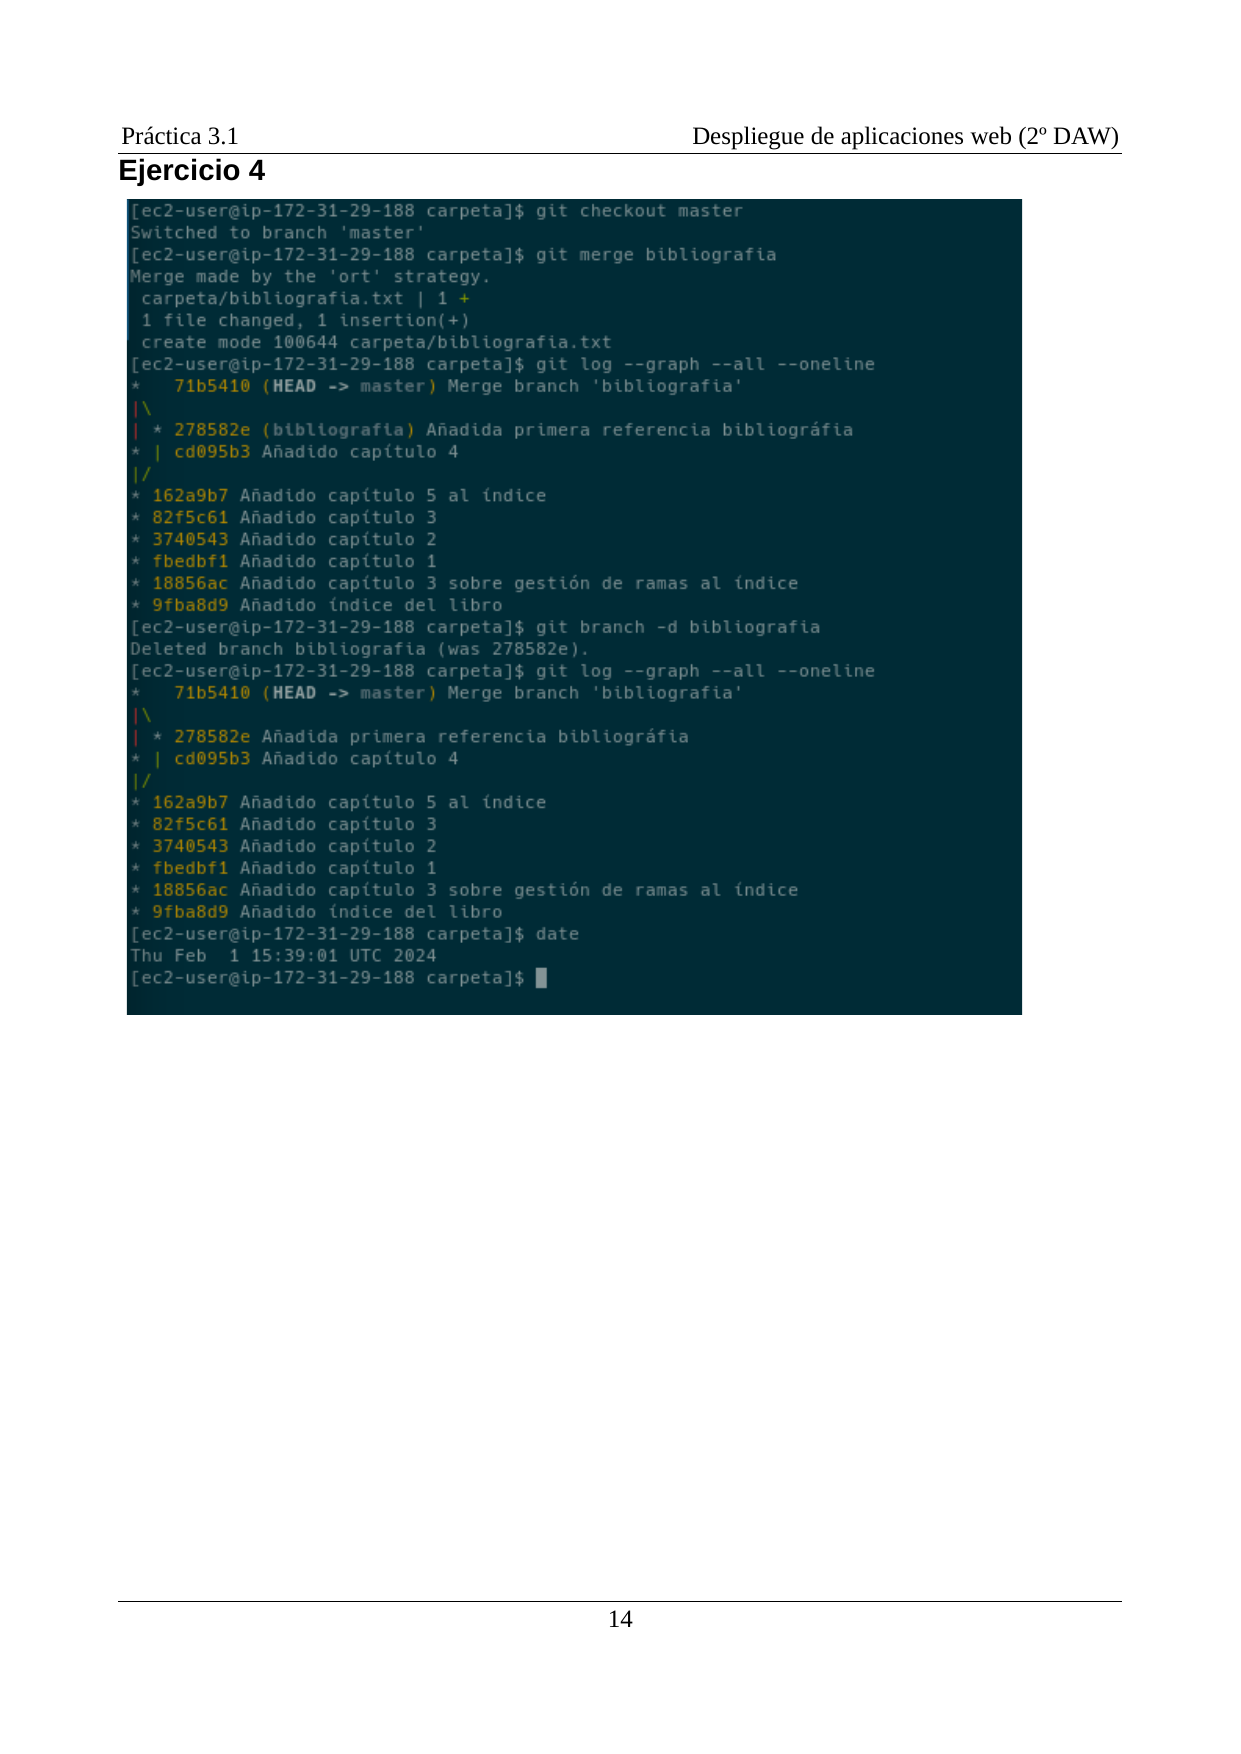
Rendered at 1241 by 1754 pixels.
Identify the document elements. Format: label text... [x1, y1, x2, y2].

picture [197, 317, 205, 326]
picture [253, 646, 260, 654]
picture [439, 427, 446, 435]
picture [186, 796, 205, 808]
picture [483, 621, 489, 633]
picture [284, 314, 293, 326]
picture [493, 580, 501, 589]
picture [406, 755, 413, 764]
picture [516, 971, 523, 986]
picture [427, 755, 435, 764]
picture [560, 621, 566, 633]
picture [550, 665, 555, 676]
picture [143, 295, 150, 304]
picture [427, 273, 435, 282]
picture [318, 204, 326, 216]
picture [384, 295, 391, 304]
picture [286, 533, 293, 545]
picture [339, 383, 349, 391]
picture [263, 949, 271, 961]
picture [319, 314, 326, 326]
picture [438, 270, 446, 282]
picture [240, 533, 250, 545]
picture [263, 599, 282, 611]
picture [636, 733, 643, 742]
picture [593, 730, 599, 742]
picture [449, 445, 457, 457]
picture [451, 336, 457, 348]
picture [153, 599, 161, 611]
picture [209, 862, 216, 874]
picture [329, 887, 336, 895]
picture [187, 226, 194, 238]
picture [405, 906, 413, 917]
picture [275, 248, 282, 260]
picture [527, 427, 533, 435]
picture [428, 796, 435, 808]
picture [164, 796, 172, 808]
picture [395, 511, 402, 523]
picture [317, 752, 337, 764]
picture [516, 665, 523, 679]
picture [318, 664, 326, 676]
picture [351, 248, 370, 260]
picture [165, 555, 172, 567]
picture [242, 292, 249, 304]
picture [241, 752, 249, 764]
picture [219, 270, 227, 282]
picture [220, 292, 227, 305]
picture [405, 248, 413, 260]
picture [528, 730, 534, 742]
picture [287, 884, 291, 895]
picture [253, 207, 260, 219]
picture [242, 358, 248, 370]
picture [494, 796, 512, 808]
picture [263, 555, 282, 567]
picture [154, 426, 161, 432]
picture [429, 905, 434, 917]
picture [427, 511, 435, 523]
picture [253, 884, 260, 895]
picture [240, 599, 249, 611]
picture [186, 577, 194, 589]
picture [515, 887, 523, 899]
picture [330, 248, 337, 260]
picture [406, 449, 413, 457]
picture [285, 229, 293, 238]
picture [690, 383, 698, 391]
picture [154, 624, 161, 633]
picture [396, 840, 402, 852]
picture [428, 624, 435, 633]
picture [241, 229, 249, 238]
picture [635, 427, 644, 435]
picture [559, 248, 567, 260]
picture [756, 884, 764, 895]
picture [428, 489, 435, 501]
picture [614, 624, 622, 632]
picture [253, 840, 260, 851]
picture [516, 621, 523, 635]
picture [438, 207, 446, 216]
picture [285, 730, 304, 742]
picture [177, 314, 183, 326]
picture [549, 358, 555, 370]
picture [187, 251, 194, 260]
picture [549, 689, 556, 698]
picture [229, 250, 240, 263]
picture [240, 686, 249, 698]
picture [472, 599, 479, 611]
picture [855, 361, 874, 370]
picture [560, 204, 566, 216]
picture [693, 423, 698, 435]
picture [198, 251, 205, 260]
picture [406, 270, 413, 282]
picture [561, 928, 566, 939]
picture [218, 339, 238, 348]
picture [395, 555, 402, 567]
picture [384, 514, 392, 523]
picture [275, 358, 281, 370]
picture [240, 489, 250, 501]
picture [231, 445, 249, 457]
picture [417, 752, 424, 764]
picture [176, 643, 182, 654]
picture [811, 624, 819, 633]
picture [679, 207, 698, 216]
picture [328, 336, 336, 348]
picture [197, 752, 216, 764]
picture [812, 668, 830, 676]
picture [275, 664, 281, 676]
picture [187, 931, 194, 939]
picture [758, 664, 763, 676]
picture [176, 905, 183, 917]
picture [665, 580, 676, 589]
picture [186, 818, 194, 830]
picture [263, 511, 282, 523]
picture [351, 733, 359, 745]
picture [516, 796, 523, 808]
picture [330, 358, 336, 370]
picture [275, 204, 282, 216]
picture [506, 642, 512, 654]
picture [297, 358, 304, 366]
picture [175, 796, 183, 808]
picture [657, 383, 665, 392]
picture [175, 489, 183, 501]
picture [450, 361, 457, 369]
picture [405, 204, 413, 216]
picture [286, 796, 293, 808]
picture [383, 646, 392, 654]
picture [527, 383, 534, 391]
picture [472, 906, 479, 917]
picture [843, 427, 852, 435]
picture [451, 905, 456, 917]
picture [208, 295, 216, 304]
picture [263, 818, 282, 830]
picture [164, 511, 172, 523]
picture [418, 445, 424, 457]
picture [361, 427, 370, 435]
picture [493, 427, 501, 435]
picture [407, 314, 413, 326]
picture [647, 248, 655, 260]
picture [373, 909, 380, 917]
picture [165, 226, 172, 238]
picture [372, 317, 381, 326]
picture [253, 489, 260, 501]
picture [800, 668, 808, 676]
picture [483, 204, 490, 216]
picture [285, 971, 293, 983]
picture [603, 336, 610, 348]
picture [384, 317, 391, 326]
picture [581, 207, 589, 216]
picture [197, 445, 216, 457]
picture [405, 558, 413, 567]
picture [701, 251, 709, 260]
picture [198, 668, 205, 676]
picture [186, 489, 205, 501]
picture [395, 796, 402, 808]
picture [385, 754, 391, 764]
picture [646, 887, 676, 895]
picture [362, 317, 369, 326]
picture [273, 380, 282, 391]
picture [405, 492, 413, 501]
picture [219, 580, 227, 589]
picture [253, 796, 260, 808]
picture [209, 796, 216, 808]
picture [417, 690, 424, 698]
picture [230, 730, 238, 742]
picture [187, 686, 194, 698]
picture [405, 799, 413, 808]
picture [483, 580, 490, 589]
picture [680, 248, 687, 260]
picture [472, 383, 479, 391]
picture [209, 489, 216, 501]
picture [637, 686, 643, 698]
picture [154, 339, 161, 348]
picture [757, 423, 763, 435]
picture [394, 248, 402, 260]
picture [647, 208, 655, 216]
picture [394, 204, 402, 216]
picture [240, 818, 250, 830]
picture [561, 665, 566, 676]
picture [384, 558, 392, 567]
picture [263, 489, 282, 501]
picture [385, 358, 391, 370]
picture [153, 511, 161, 523]
picture [461, 668, 468, 679]
picture [318, 358, 326, 370]
picture [373, 884, 380, 895]
picture [297, 664, 304, 676]
picture [669, 383, 676, 395]
picture [712, 251, 720, 263]
picture [484, 928, 489, 939]
picture [187, 361, 194, 370]
picture [461, 336, 468, 348]
picture [175, 686, 183, 698]
picture [273, 686, 282, 698]
picture [395, 686, 402, 698]
picture [154, 884, 161, 896]
picture [307, 909, 315, 917]
picture [703, 686, 709, 698]
picture [153, 295, 161, 304]
picture [428, 317, 435, 326]
picture [275, 643, 282, 654]
picture [328, 427, 348, 438]
picture [240, 426, 249, 435]
picture [516, 339, 523, 348]
picture [450, 251, 457, 260]
picture [331, 643, 335, 654]
picture [493, 361, 501, 370]
picture [725, 621, 730, 633]
picture [580, 427, 589, 435]
picture [175, 577, 183, 589]
picture [187, 314, 194, 326]
picture [350, 949, 359, 961]
picture [198, 361, 205, 370]
picture [745, 624, 753, 633]
picture [208, 555, 216, 567]
picture [264, 646, 271, 654]
picture [394, 927, 402, 939]
picture [253, 818, 260, 830]
picture [253, 511, 260, 523]
picture [657, 689, 665, 698]
picture [363, 820, 369, 830]
picture [472, 689, 478, 698]
picture [484, 665, 489, 676]
picture [438, 251, 446, 260]
picture [154, 931, 161, 939]
picture [603, 380, 611, 391]
picture [405, 689, 413, 698]
picture [340, 599, 359, 611]
picture [208, 380, 227, 392]
picture [714, 884, 718, 895]
picture [472, 646, 479, 654]
picture [723, 207, 731, 216]
picture [176, 295, 183, 307]
picture [296, 248, 304, 260]
picture [779, 887, 786, 895]
picture [493, 339, 501, 348]
picture [549, 248, 556, 260]
picture [373, 840, 380, 852]
picture [363, 886, 368, 895]
picture [438, 974, 446, 983]
picture [363, 842, 369, 852]
picture [351, 492, 359, 504]
picture [736, 884, 740, 895]
picture [428, 862, 435, 874]
picture [198, 949, 205, 961]
picture [582, 580, 589, 589]
picture [405, 514, 413, 523]
picture [396, 818, 402, 830]
picture [187, 624, 194, 633]
picture [218, 445, 227, 457]
picture [286, 862, 292, 874]
picture [164, 818, 172, 830]
picture [363, 558, 369, 567]
picture [373, 577, 380, 589]
picture [537, 383, 545, 391]
picture [383, 733, 402, 742]
picture [295, 840, 315, 852]
picture [385, 971, 391, 983]
picture [230, 273, 238, 282]
picture [483, 887, 490, 895]
picture [197, 511, 216, 523]
picture [351, 558, 359, 569]
picture [296, 295, 304, 307]
picture [549, 383, 556, 391]
picture [275, 229, 282, 238]
picture [603, 361, 611, 373]
picture [275, 971, 282, 983]
picture [165, 358, 172, 370]
picture [668, 689, 676, 701]
picture [493, 668, 501, 676]
picture [506, 971, 511, 986]
picture [253, 251, 260, 263]
picture [240, 733, 249, 742]
picture [308, 295, 315, 304]
picture [253, 668, 260, 679]
picture [286, 664, 293, 676]
picture [373, 489, 380, 501]
picture [297, 927, 304, 939]
picture [317, 730, 337, 742]
picture [582, 731, 589, 742]
picture [329, 580, 336, 589]
picture [701, 887, 709, 895]
picture [734, 361, 742, 370]
picture [253, 909, 260, 917]
picture [297, 270, 315, 282]
picture [429, 599, 435, 611]
picture [175, 423, 183, 435]
picture [394, 292, 402, 304]
picture [318, 971, 326, 983]
picture [351, 799, 359, 810]
picture [143, 339, 150, 348]
picture [649, 686, 654, 698]
picture [394, 229, 402, 238]
picture [493, 931, 501, 939]
picture [507, 664, 511, 679]
picture [351, 339, 358, 348]
picture [537, 733, 545, 742]
picture [164, 884, 172, 896]
picture [845, 358, 851, 370]
picture [461, 361, 468, 373]
picture [164, 577, 172, 589]
picture [811, 427, 819, 435]
picture [351, 865, 359, 876]
picture [198, 686, 205, 698]
picture [614, 251, 633, 263]
picture [790, 621, 796, 632]
picture [241, 336, 249, 348]
picture [351, 448, 358, 457]
picture [396, 446, 402, 457]
picture [405, 971, 413, 983]
picture [198, 380, 205, 392]
picture [471, 207, 479, 216]
picture [428, 840, 435, 852]
picture [516, 358, 523, 372]
picture [625, 204, 633, 216]
picture [603, 687, 611, 698]
picture [493, 624, 501, 633]
picture [285, 380, 316, 392]
picture [208, 624, 216, 633]
picture [362, 646, 370, 658]
picture [175, 818, 183, 830]
picture [516, 248, 523, 263]
picture [361, 383, 381, 391]
picture [330, 621, 336, 633]
picture [569, 887, 578, 895]
picture [701, 580, 709, 589]
picture [516, 686, 523, 698]
picture [175, 339, 183, 348]
picture [186, 445, 194, 457]
picture [263, 862, 282, 874]
picture [438, 668, 446, 676]
picture [165, 295, 172, 304]
picture [405, 383, 413, 391]
picture [493, 689, 501, 698]
picture [351, 821, 359, 832]
picture [855, 668, 874, 676]
picture [405, 664, 413, 676]
picture [373, 862, 380, 874]
picture [439, 292, 446, 304]
picture [515, 643, 523, 654]
picture [197, 643, 205, 654]
picture [295, 796, 315, 808]
picture [461, 251, 468, 263]
picture [339, 514, 348, 523]
picture [208, 974, 216, 983]
picture [361, 949, 370, 961]
picture [175, 865, 183, 874]
picture [417, 383, 424, 391]
picture [275, 752, 282, 764]
picture [361, 448, 370, 457]
picture [536, 492, 545, 501]
picture [329, 492, 336, 501]
picture [668, 621, 676, 633]
picture [373, 448, 381, 460]
picture [262, 730, 272, 742]
picture [613, 733, 633, 745]
picture [154, 953, 161, 961]
picture [591, 361, 600, 370]
picture [352, 273, 358, 282]
picture [175, 273, 183, 282]
picture [405, 580, 413, 589]
picture [186, 423, 194, 435]
picture [263, 317, 282, 329]
picture [778, 427, 786, 435]
picture [220, 974, 227, 983]
picture [756, 624, 764, 636]
picture [351, 204, 370, 216]
picture [350, 646, 359, 654]
picture [471, 974, 479, 983]
picture [604, 251, 610, 260]
picture [405, 949, 413, 961]
picture [309, 445, 315, 457]
picture [186, 646, 194, 654]
picture [219, 533, 227, 545]
picture [383, 602, 392, 611]
picture [351, 427, 358, 435]
picture [331, 904, 336, 917]
picture [428, 533, 435, 545]
picture [240, 380, 249, 392]
picture [713, 621, 720, 633]
picture [713, 577, 720, 589]
picture [483, 909, 490, 917]
picture [449, 492, 457, 501]
picture [165, 248, 172, 260]
picture [285, 686, 316, 698]
picture [405, 927, 413, 939]
picture [341, 314, 347, 326]
picture [164, 840, 172, 852]
picture [284, 336, 325, 348]
picture [253, 317, 260, 326]
picture [253, 624, 260, 635]
picture [680, 383, 687, 391]
picture [702, 380, 709, 391]
picture [548, 931, 556, 939]
picture [373, 602, 380, 611]
picture [253, 862, 260, 873]
picture [506, 621, 511, 636]
picture [295, 906, 304, 917]
picture [386, 447, 391, 457]
picture [812, 361, 830, 370]
picture [339, 492, 348, 501]
picture [253, 270, 260, 282]
picture [186, 752, 194, 764]
picture [220, 555, 227, 567]
picture [295, 818, 315, 830]
picture [186, 336, 194, 348]
picture [616, 686, 621, 698]
picture [243, 204, 249, 216]
picture [275, 445, 282, 457]
picture [658, 361, 665, 369]
picture [428, 930, 435, 939]
picture [550, 204, 556, 216]
picture [536, 928, 545, 939]
picture [658, 668, 665, 676]
picture [756, 577, 764, 589]
picture [602, 577, 622, 589]
picture [351, 887, 359, 898]
picture [274, 423, 282, 435]
picture [373, 292, 380, 304]
picture [373, 796, 380, 808]
picture [439, 733, 446, 742]
picture [231, 314, 238, 326]
picture [835, 424, 840, 435]
picture [286, 621, 293, 632]
picture [471, 931, 479, 939]
picture [286, 423, 304, 435]
picture [286, 489, 293, 501]
picture [384, 821, 392, 830]
picture [154, 862, 161, 874]
picture [155, 226, 161, 238]
picture [264, 292, 271, 304]
picture [186, 730, 194, 742]
picture [636, 621, 644, 632]
picture [286, 577, 293, 589]
picture [361, 755, 370, 764]
picture [197, 292, 205, 304]
picture [471, 624, 479, 633]
picture [778, 624, 786, 633]
picture [165, 599, 172, 611]
picture [186, 555, 194, 567]
picture [571, 380, 578, 391]
picture [263, 840, 282, 852]
picture [220, 643, 227, 654]
picture [187, 207, 194, 216]
picture [680, 668, 687, 679]
picture [416, 602, 424, 611]
picture [329, 558, 336, 567]
picture [208, 251, 216, 260]
picture [472, 336, 479, 348]
picture [582, 887, 589, 895]
picture [493, 207, 501, 216]
picture [385, 423, 391, 435]
picture [646, 580, 665, 589]
picture [319, 423, 326, 435]
picture [427, 884, 435, 895]
picture [154, 577, 161, 589]
picture [252, 339, 260, 348]
picture [219, 752, 227, 764]
picture [175, 448, 183, 457]
picture [219, 887, 227, 896]
picture [317, 949, 326, 961]
picture [483, 336, 490, 348]
picture [154, 489, 161, 501]
picture [296, 204, 304, 216]
picture [516, 427, 523, 438]
picture [450, 624, 457, 632]
picture [241, 646, 249, 654]
picture [176, 380, 183, 392]
picture [625, 380, 633, 391]
picture [384, 843, 392, 852]
picture [341, 292, 347, 304]
picture [516, 204, 523, 219]
picture [428, 668, 435, 676]
picture [219, 796, 227, 808]
picture [175, 884, 183, 896]
picture [746, 248, 753, 260]
picture [374, 730, 380, 742]
picture [264, 686, 268, 701]
picture [373, 339, 380, 348]
picture [461, 207, 468, 219]
picture [176, 599, 183, 611]
picture [493, 733, 501, 742]
picture [154, 251, 161, 260]
picture [483, 795, 490, 808]
picture [229, 666, 240, 679]
picture [285, 270, 293, 282]
picture [537, 668, 545, 679]
picture [450, 599, 456, 611]
picture [208, 668, 216, 676]
picture [538, 887, 545, 895]
picture [295, 511, 315, 523]
picture [308, 752, 315, 764]
picture [165, 927, 172, 939]
picture [240, 862, 249, 873]
picture [253, 555, 260, 567]
picture [592, 339, 600, 348]
picture [450, 668, 457, 676]
picture [834, 358, 840, 370]
picture [263, 273, 271, 285]
picture [339, 689, 348, 698]
picture [483, 971, 490, 983]
picture [384, 580, 392, 589]
picture [394, 664, 402, 676]
picture [493, 887, 501, 895]
picture [175, 511, 183, 523]
picture [680, 361, 687, 373]
picture [449, 799, 457, 808]
picture [734, 668, 742, 676]
picture [430, 686, 434, 701]
picture [539, 424, 544, 435]
picture [702, 207, 709, 216]
picture [408, 423, 412, 438]
picture [548, 577, 555, 589]
picture [309, 643, 314, 654]
picture [208, 423, 227, 435]
picture [175, 730, 183, 742]
picture [208, 226, 216, 238]
picture [197, 423, 205, 435]
picture [373, 755, 381, 767]
picture [351, 927, 370, 939]
picture [240, 796, 250, 808]
picture [208, 580, 216, 589]
picture [474, 424, 479, 435]
picture [384, 689, 391, 698]
picture [154, 974, 161, 983]
picture [275, 621, 281, 633]
picture [461, 796, 468, 808]
picture [680, 887, 687, 895]
picture [318, 295, 326, 304]
picture [240, 511, 250, 523]
picture [427, 423, 436, 435]
picture [329, 536, 336, 545]
picture [669, 248, 676, 260]
picture [746, 580, 753, 589]
picture [329, 799, 336, 808]
picture [536, 799, 545, 808]
picture [285, 248, 293, 260]
picture [824, 423, 829, 435]
picture [229, 973, 240, 986]
picture [285, 949, 304, 961]
picture [625, 687, 633, 698]
picture [625, 624, 632, 633]
picture [516, 489, 523, 501]
picture [715, 686, 720, 698]
picture [483, 602, 490, 611]
picture [515, 580, 534, 592]
picture [405, 621, 413, 633]
picture [614, 207, 621, 216]
picture [449, 427, 457, 435]
picture [561, 884, 565, 895]
picture [351, 621, 370, 633]
picture [769, 884, 773, 895]
picture [460, 887, 468, 895]
picture [308, 730, 315, 742]
picture [416, 339, 424, 348]
picture [604, 427, 610, 435]
picture [330, 971, 337, 983]
picture [493, 251, 501, 260]
picture [395, 533, 402, 545]
picture [384, 226, 391, 238]
picture [374, 423, 380, 435]
picture [362, 270, 369, 282]
picture [416, 909, 424, 917]
picture [253, 577, 260, 589]
picture [339, 865, 348, 874]
picture [197, 840, 218, 852]
picture [615, 380, 619, 391]
picture [581, 336, 588, 348]
picture [472, 884, 479, 895]
picture [691, 665, 698, 676]
picture [526, 642, 534, 654]
picture [165, 971, 172, 983]
picture [340, 580, 348, 589]
picture [175, 840, 194, 852]
picture [220, 317, 227, 326]
picture [646, 729, 655, 742]
picture [384, 383, 391, 391]
picture [295, 599, 315, 611]
picture [680, 427, 687, 435]
picture [372, 949, 380, 961]
picture [231, 646, 238, 654]
picture [330, 204, 336, 216]
picture [449, 316, 458, 324]
picture [197, 730, 205, 742]
picture [646, 361, 655, 373]
picture [846, 665, 851, 676]
picture [483, 358, 490, 370]
picture [385, 248, 391, 260]
picture [208, 730, 227, 742]
picture [636, 580, 643, 589]
picture [318, 248, 326, 260]
picture [363, 492, 369, 501]
picture [153, 818, 161, 830]
picture [186, 511, 194, 523]
picture [329, 514, 336, 523]
picture [165, 664, 172, 676]
picture [482, 424, 490, 435]
picture [679, 733, 687, 742]
picture [165, 314, 172, 326]
picture [680, 580, 687, 589]
picture [198, 555, 205, 567]
picture [263, 796, 282, 808]
picture [285, 752, 304, 764]
picture [231, 226, 238, 238]
picture [220, 668, 226, 676]
picture [460, 580, 468, 589]
picture [153, 533, 161, 545]
picture [295, 862, 315, 874]
picture [198, 974, 205, 983]
picture [363, 514, 369, 523]
picture [504, 339, 512, 351]
picture [537, 251, 545, 263]
picture [516, 733, 523, 742]
picture [569, 930, 578, 939]
picture [439, 336, 446, 348]
picture [483, 733, 490, 742]
picture [154, 207, 161, 216]
picture [243, 621, 248, 633]
picture [363, 799, 369, 808]
picture [461, 730, 468, 742]
picture [427, 448, 435, 457]
picture [439, 643, 443, 657]
picture [504, 489, 512, 501]
picture [350, 295, 359, 304]
picture [307, 423, 315, 435]
picture [286, 599, 292, 611]
picture [351, 580, 359, 591]
picture [580, 251, 600, 260]
picture [384, 492, 392, 501]
picture [602, 624, 611, 632]
picture [396, 643, 401, 654]
picture [461, 489, 468, 501]
picture [208, 207, 216, 216]
picture [307, 229, 315, 238]
picture [373, 646, 380, 654]
picture [406, 733, 413, 742]
picture [493, 383, 501, 391]
picture [175, 533, 194, 545]
picture [746, 424, 753, 435]
picture [219, 489, 227, 501]
picture [428, 207, 435, 216]
picture [438, 931, 446, 939]
picture [396, 577, 402, 589]
picture [462, 599, 468, 611]
picture [428, 555, 435, 567]
picture [240, 906, 250, 917]
picture [263, 906, 282, 917]
picture [526, 492, 534, 501]
picture [220, 361, 227, 370]
picture [319, 621, 326, 633]
picture [350, 229, 370, 238]
picture [339, 536, 348, 545]
picture [537, 207, 545, 219]
picture [186, 909, 194, 917]
picture [208, 931, 216, 939]
picture [165, 204, 172, 216]
picture [560, 577, 566, 589]
picture [560, 730, 567, 742]
picture [165, 905, 172, 917]
picture [439, 314, 443, 328]
picture [746, 358, 752, 370]
picture [627, 423, 632, 435]
picture [363, 599, 369, 611]
picture [229, 206, 240, 219]
picture [165, 862, 172, 874]
picture [198, 862, 205, 874]
picture [560, 383, 567, 391]
picture [363, 864, 369, 874]
picture [186, 295, 194, 304]
picture [449, 646, 468, 654]
picture [197, 533, 205, 545]
picture [405, 536, 413, 545]
picture [263, 577, 282, 589]
picture [834, 664, 840, 676]
picture [416, 646, 424, 654]
picture [438, 624, 446, 632]
picture [537, 643, 545, 654]
picture [659, 730, 665, 742]
picture [262, 752, 272, 764]
picture [364, 906, 369, 917]
picture [351, 514, 359, 525]
picture [493, 602, 501, 611]
picture [340, 821, 348, 830]
picture [427, 577, 435, 589]
picture [558, 646, 567, 654]
picture [582, 664, 588, 676]
picture [635, 207, 644, 216]
picture [428, 251, 435, 260]
picture [373, 818, 380, 830]
picture [536, 968, 547, 988]
picture [286, 840, 292, 852]
picture [734, 251, 742, 260]
picture [295, 533, 315, 545]
picture [395, 949, 402, 961]
picture [582, 358, 588, 370]
picture [329, 821, 336, 830]
picture [493, 909, 501, 917]
picture [186, 883, 194, 896]
picture [262, 445, 272, 457]
picture [330, 665, 336, 676]
picture [494, 492, 501, 501]
picture [296, 971, 304, 983]
picture [450, 207, 457, 216]
picture [253, 361, 260, 373]
picture [187, 380, 194, 392]
picture [220, 624, 227, 632]
subtitle Ejercicio 4 [118, 154, 1122, 187]
picture [801, 621, 807, 633]
picture [602, 884, 622, 895]
picture [461, 624, 468, 636]
picture [385, 204, 391, 216]
picture [154, 273, 161, 282]
picture [757, 358, 763, 370]
picture [242, 248, 249, 260]
picture [351, 317, 359, 326]
picture [373, 511, 380, 523]
picture [449, 273, 457, 282]
picture [395, 489, 402, 501]
picture [537, 689, 545, 698]
picture [449, 380, 468, 392]
picture [197, 273, 216, 282]
picture [450, 974, 457, 983]
picture [186, 602, 194, 611]
picture [659, 248, 665, 260]
picture [253, 974, 260, 986]
picture [461, 931, 468, 942]
picture [471, 251, 479, 260]
picture [362, 733, 369, 742]
picture [779, 580, 786, 589]
picture [690, 689, 698, 698]
picture [197, 905, 227, 917]
picture [405, 599, 413, 611]
picture [407, 643, 412, 654]
picture [241, 317, 249, 326]
picture [428, 974, 435, 983]
picture [187, 974, 194, 983]
picture [735, 207, 742, 216]
picture [275, 927, 282, 939]
picture [176, 949, 183, 961]
picture [549, 884, 555, 895]
picture [363, 536, 369, 545]
picture [571, 687, 578, 698]
picture [471, 273, 479, 285]
picture [482, 383, 490, 395]
picture [284, 295, 293, 304]
picture [297, 621, 304, 633]
picture [483, 248, 490, 260]
picture [220, 207, 226, 216]
picture [229, 359, 240, 373]
picture [417, 949, 424, 961]
picture [559, 339, 567, 348]
picture [295, 884, 315, 895]
picture [244, 928, 249, 939]
picture [768, 624, 775, 632]
picture [691, 358, 698, 369]
picture [737, 424, 742, 435]
picture [680, 689, 686, 698]
picture [351, 358, 370, 370]
picture [275, 336, 282, 348]
picture [240, 840, 249, 852]
picture [208, 533, 218, 545]
picture [604, 730, 611, 742]
picture [713, 204, 720, 216]
picture [747, 664, 752, 676]
picture [668, 361, 676, 370]
picture [516, 927, 523, 942]
picture [339, 887, 348, 895]
picture [220, 511, 227, 523]
picture [416, 317, 424, 326]
picture [723, 689, 731, 698]
picture [373, 555, 380, 567]
picture [275, 730, 282, 742]
picture [505, 248, 511, 263]
picture [165, 621, 172, 633]
picture [560, 689, 567, 698]
picture [220, 862, 227, 874]
picture [450, 887, 457, 895]
picture [330, 292, 336, 304]
picture [219, 840, 227, 852]
picture [395, 314, 402, 326]
picture [493, 974, 501, 983]
picture [506, 927, 511, 942]
picture [526, 339, 534, 348]
picture [800, 361, 808, 370]
picture [384, 665, 391, 676]
picture [264, 423, 268, 438]
picture [197, 577, 205, 589]
picture [297, 229, 304, 238]
picture [416, 733, 424, 742]
picture [340, 558, 348, 567]
picture [295, 577, 315, 589]
picture [164, 646, 172, 654]
picture [361, 339, 370, 348]
picture [340, 799, 348, 808]
picture [231, 292, 238, 304]
picture [593, 205, 611, 216]
picture [297, 643, 304, 654]
picture [549, 621, 555, 633]
picture [395, 752, 402, 764]
picture [351, 755, 358, 764]
picture [240, 577, 250, 589]
picture [460, 273, 468, 285]
picture [526, 887, 534, 895]
picture [329, 843, 336, 852]
picture [383, 909, 392, 917]
picture [549, 643, 556, 654]
picture [240, 884, 249, 895]
picture [175, 558, 183, 567]
picture [363, 579, 369, 589]
picture [670, 730, 676, 742]
picture [153, 555, 161, 567]
picture [691, 621, 698, 633]
picture [746, 887, 753, 895]
picture [384, 865, 392, 874]
picture [789, 887, 797, 895]
picture [472, 577, 479, 589]
picture [330, 949, 336, 961]
picture [329, 865, 337, 874]
picture [460, 424, 468, 435]
picture [264, 380, 268, 395]
picture [197, 339, 205, 348]
picture [253, 599, 260, 610]
picture [175, 755, 183, 764]
picture [340, 843, 348, 852]
picture [427, 949, 435, 961]
picture [220, 251, 227, 260]
picture [482, 689, 490, 701]
picture [603, 668, 611, 679]
picture [701, 427, 709, 435]
picture [394, 427, 402, 435]
picture [406, 336, 413, 348]
picture [243, 971, 249, 983]
picture [126, 199, 152, 1015]
picture [659, 204, 665, 216]
picture [153, 905, 161, 917]
picture [569, 580, 578, 589]
picture [591, 668, 600, 676]
picture [220, 818, 227, 830]
picture [724, 251, 731, 260]
picture [186, 952, 194, 961]
picture [613, 427, 622, 435]
picture [506, 204, 511, 219]
picture [186, 862, 194, 874]
picture [789, 427, 797, 438]
picture [253, 533, 260, 545]
picture [801, 427, 807, 435]
picture [582, 621, 589, 633]
picture [723, 383, 731, 391]
picture [231, 686, 238, 698]
picture [164, 273, 172, 285]
picture [384, 887, 392, 895]
picture [724, 423, 731, 435]
picture [154, 796, 161, 808]
picture [788, 580, 797, 589]
picture [351, 843, 359, 854]
picture [339, 273, 348, 282]
picture [164, 489, 172, 501]
picture [394, 971, 402, 983]
picture [449, 752, 457, 764]
picture [253, 949, 260, 961]
picture [361, 689, 381, 698]
picture [527, 689, 533, 698]
picture [417, 273, 424, 282]
picture [154, 361, 161, 370]
picture [571, 427, 577, 435]
picture [668, 668, 676, 676]
picture [438, 361, 446, 370]
picture [351, 536, 359, 547]
picture [769, 424, 775, 435]
picture [231, 380, 238, 392]
picture [593, 624, 599, 632]
picture [692, 248, 698, 260]
picture [319, 643, 326, 654]
picture [154, 668, 161, 676]
picture [396, 862, 401, 874]
picture [450, 580, 457, 589]
picture [669, 427, 676, 435]
picture [351, 664, 370, 676]
picture [636, 887, 643, 895]
picture [428, 361, 435, 370]
picture [373, 533, 380, 545]
picture [156, 643, 160, 654]
picture [647, 668, 655, 679]
picture [253, 292, 260, 304]
picture [240, 555, 250, 567]
picture [198, 624, 205, 633]
picture [757, 248, 764, 260]
picture [340, 906, 359, 917]
picture [286, 555, 293, 567]
picture [198, 207, 205, 216]
picture [767, 251, 775, 260]
picture [405, 865, 413, 874]
picture [154, 732, 161, 739]
picture [384, 339, 402, 351]
picture [318, 927, 326, 939]
picture [264, 226, 271, 238]
picture [231, 949, 238, 961]
picture [351, 971, 370, 983]
picture [559, 358, 566, 370]
picture [768, 577, 775, 589]
picture [275, 292, 282, 304]
picture [471, 361, 479, 370]
picture [330, 598, 336, 611]
picture [295, 489, 315, 501]
picture [547, 427, 567, 435]
picture [197, 818, 216, 830]
picture [263, 884, 282, 895]
picture [295, 555, 315, 567]
picture [471, 668, 479, 676]
picture [208, 887, 216, 896]
picture [395, 273, 402, 282]
picture [516, 380, 523, 391]
picture [263, 533, 282, 545]
picture [330, 927, 336, 939]
picture [394, 380, 402, 391]
picture [229, 622, 240, 636]
picture [405, 821, 413, 830]
picture [537, 361, 545, 373]
picture [484, 488, 490, 501]
picture [505, 733, 512, 742]
picture [526, 799, 534, 808]
picture [735, 576, 742, 589]
picture [286, 927, 293, 939]
picture [384, 536, 392, 545]
picture [197, 883, 205, 896]
picture [197, 599, 227, 611]
picture [459, 294, 470, 302]
picture [164, 533, 172, 545]
picture [231, 752, 238, 764]
picture [571, 730, 578, 742]
picture [538, 580, 545, 589]
picture [230, 423, 238, 435]
picture [319, 227, 326, 238]
picture [208, 361, 216, 370]
picture [537, 624, 545, 636]
picture [406, 229, 413, 238]
picture [471, 733, 479, 742]
picture [384, 927, 391, 939]
picture [549, 336, 555, 348]
picture [208, 686, 228, 698]
picture [286, 818, 293, 830]
picture [198, 930, 205, 939]
picture [197, 229, 205, 238]
picture [317, 445, 337, 457]
picture [176, 229, 183, 238]
picture [449, 686, 468, 698]
picture [405, 887, 413, 895]
picture [427, 818, 435, 830]
picture [394, 621, 402, 633]
picture [657, 427, 665, 435]
picture [253, 931, 260, 942]
picture [187, 668, 194, 676]
picture [164, 339, 172, 348]
picture [285, 445, 304, 457]
picture [428, 336, 435, 349]
picture [449, 733, 457, 742]
picture [286, 511, 293, 523]
picture [373, 229, 380, 238]
picture [463, 906, 468, 917]
picture [405, 843, 413, 852]
picture [538, 336, 545, 348]
picture [286, 358, 293, 369]
picture [229, 929, 240, 942]
picture [286, 204, 293, 216]
picture [153, 840, 161, 852]
picture [394, 358, 413, 370]
picture [385, 621, 391, 633]
picture [461, 974, 468, 986]
picture [287, 906, 292, 917]
picture [384, 799, 392, 808]
picture [243, 665, 249, 676]
picture [342, 643, 347, 654]
picture [506, 358, 511, 373]
